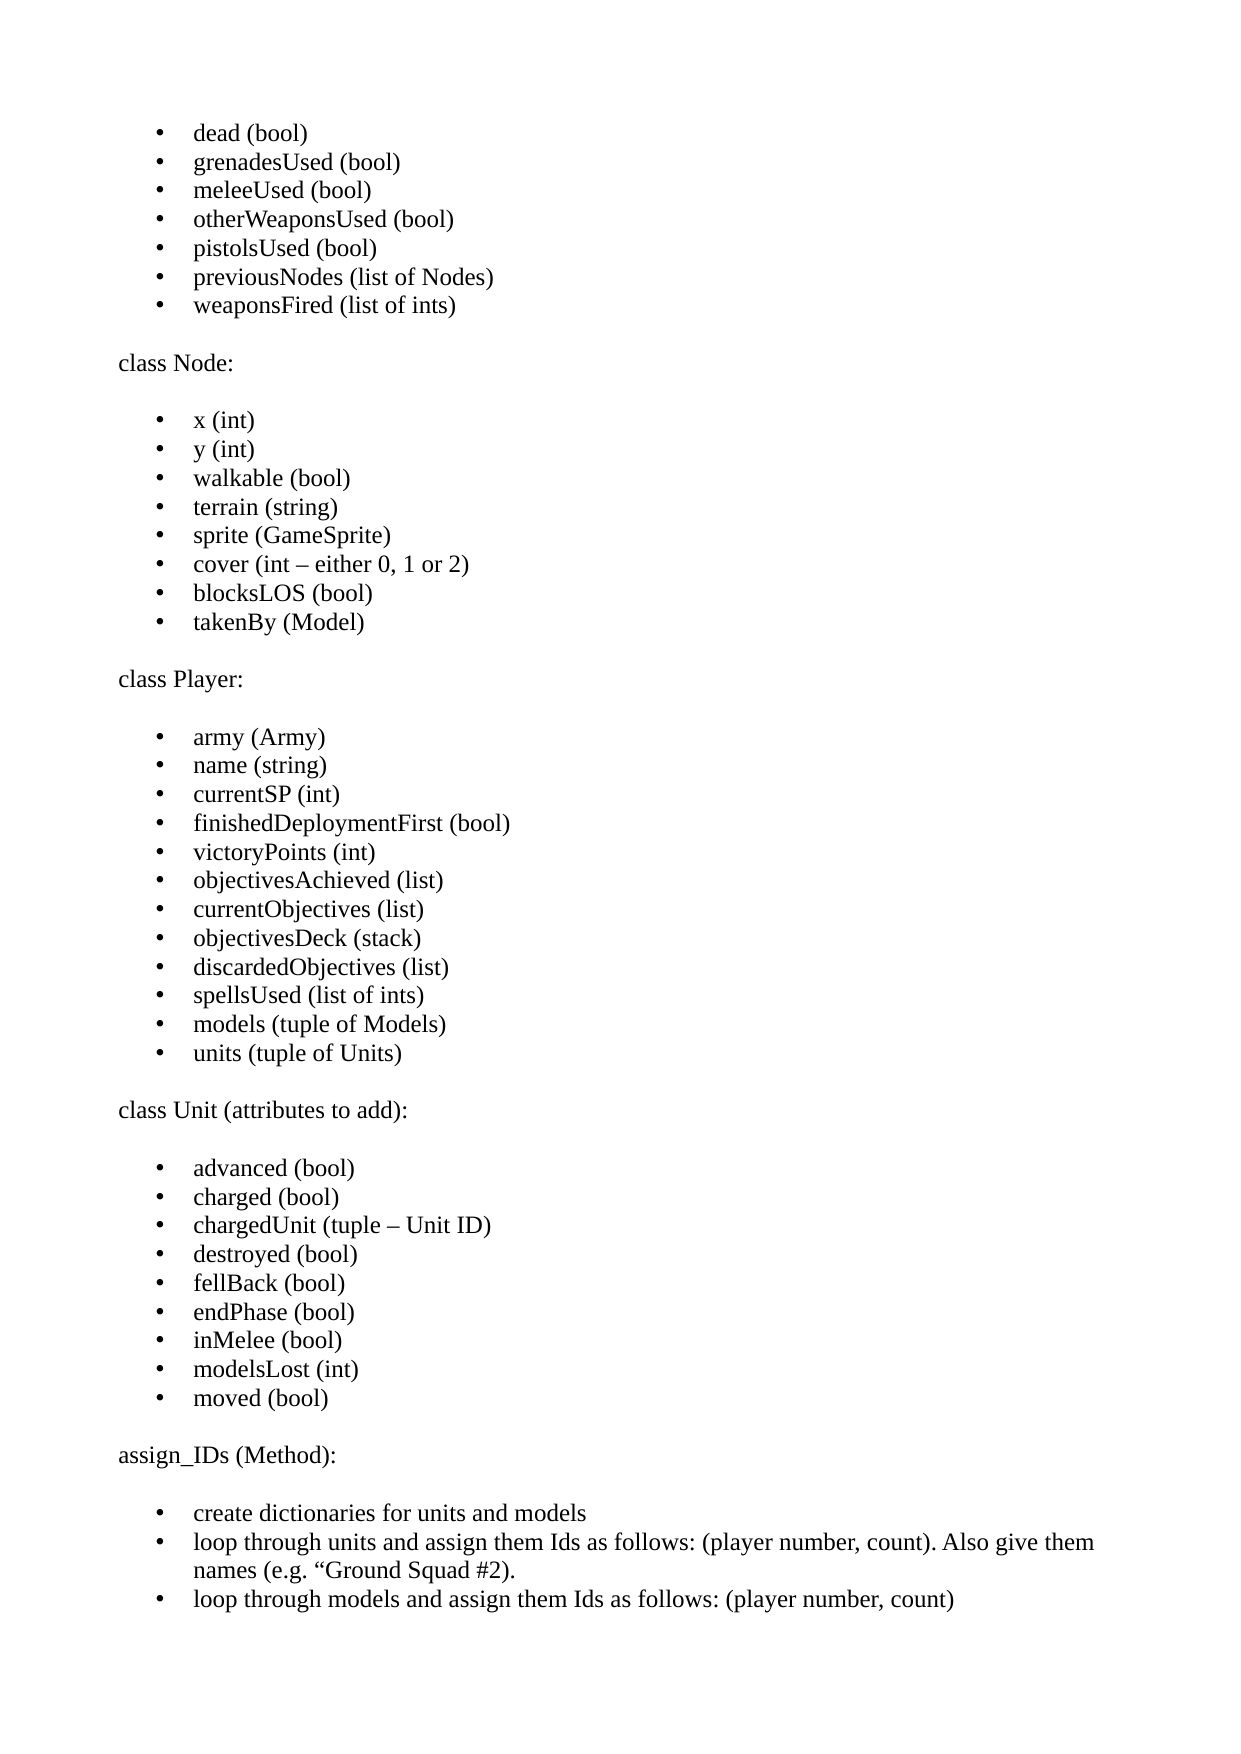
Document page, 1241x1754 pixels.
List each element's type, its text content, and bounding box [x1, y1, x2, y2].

list destroyed (bool) [156, 1239, 1122, 1268]
text class Node: [118, 348, 1122, 377]
list charged (bool) [156, 1182, 1122, 1211]
list walkable (bool) [156, 463, 1122, 492]
list name (string) [156, 751, 1122, 779]
list victoryPoints (int) [156, 837, 1122, 866]
list units (tuple of Units) [156, 1038, 1122, 1067]
list models (tuple of Models) [156, 1009, 1122, 1038]
list loop through units and assign them Ids as follows: (player number, count). Also give them names (e.g. “Ground Squad #2). [156, 1527, 1122, 1584]
list chargedUnit (tuple – Unit ID) [156, 1211, 1122, 1239]
list objectivesDeck (stack) [156, 923, 1122, 952]
list y (int) [156, 434, 1122, 463]
list takenBy (Model) [156, 607, 1122, 636]
list army (Army) [156, 722, 1122, 751]
list meleeUsed (bool) [156, 176, 1122, 204]
list cover (int – either 0, 1 or 2) [156, 549, 1122, 578]
list grenadesUsed (bool) [156, 147, 1122, 176]
list terrain (string) [156, 492, 1122, 521]
text class Unit (attributes to add): [118, 1096, 1122, 1124]
list create dictionaries for units and models [156, 1498, 1122, 1527]
text assign_IDs (Method): [118, 1441, 1122, 1469]
list currentSP (int) [156, 779, 1122, 808]
list pistolsUsed (bool) [156, 233, 1122, 262]
list advanced (bool) [156, 1153, 1122, 1182]
list currentObjectives (list) [156, 894, 1122, 923]
text class Player: [118, 664, 1122, 693]
list fellBack (bool) [156, 1268, 1122, 1297]
list objectivesAchieved (list) [156, 866, 1122, 894]
list otherWeaponsUsed (bool) [156, 204, 1122, 233]
list loop through models and assign them Ids as follows: (player number, count) [156, 1584, 1122, 1613]
list discardedObjectives (list) [156, 952, 1122, 981]
list modelsLost (int) [156, 1354, 1122, 1383]
list previousNodes (list of Nodes) [156, 262, 1122, 291]
list weaponsFired (list of ints) [156, 291, 1122, 319]
list moved (bool) [156, 1383, 1122, 1412]
list x (int) [156, 406, 1122, 434]
list inMelee (bool) [156, 1326, 1122, 1354]
list finishedDeploymentFirst (bool) [156, 808, 1122, 837]
list sprite (GameSprite) [156, 521, 1122, 549]
list endPhase (bool) [156, 1297, 1122, 1326]
list blocksLOS (bool) [156, 578, 1122, 607]
list dead (bool) [156, 118, 1122, 147]
list spellsUsed (list of ints) [156, 981, 1122, 1009]
